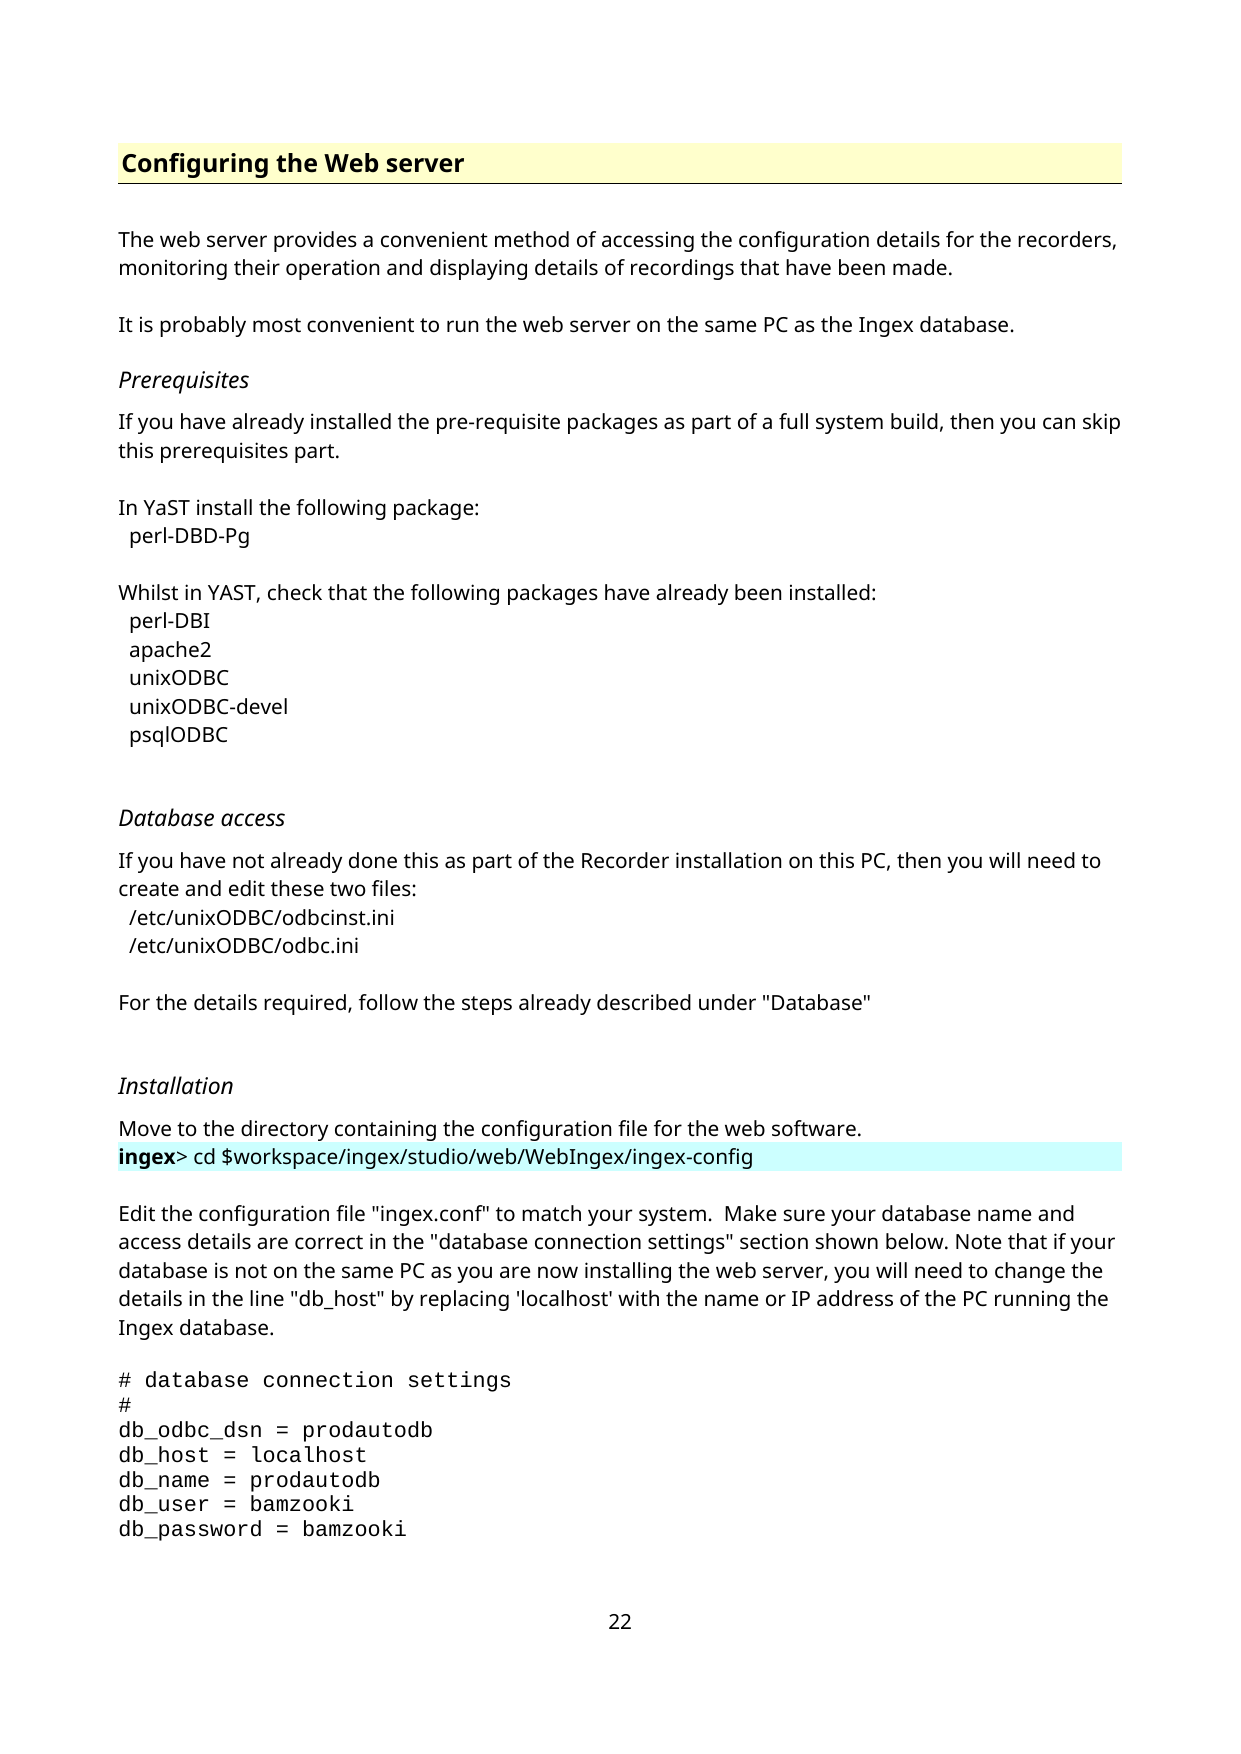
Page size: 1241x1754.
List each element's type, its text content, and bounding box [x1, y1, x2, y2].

text db_password = bamzooki [118, 1518, 1122, 1543]
text # [118, 1394, 1122, 1419]
text db_host = localhost [118, 1444, 1122, 1469]
text unixODBC [118, 663, 1122, 692]
text ingex> cd $workspace/ingex/studio/web/WebIngex/ingex-config [118, 1142, 1122, 1171]
text For the details required, follow the steps already described under "Database" [118, 988, 1122, 1017]
text perl-DBD-Pg [118, 521, 1122, 550]
text /etc/unixODBC/odbcinst.ini [118, 903, 1122, 931]
subtitle Configuring the Web server [118, 143, 1122, 183]
text psqlODBC [118, 720, 1122, 749]
text perl-DBI [118, 607, 1122, 635]
text db_odbc_dsn = prodautodb [118, 1419, 1122, 1444]
text db_user = bamzooki [118, 1494, 1122, 1518]
subtitle Installation [118, 1070, 1122, 1101]
text # database connection settings [118, 1370, 1122, 1394]
text Move to the directory containing the configuration file for the web software. [118, 1114, 1122, 1142]
text Edit the configuration file "ingex.conf" to match your system. Make sure your database name and access details are correct in the "database connection settings" section shown below. Note that if your database is not on the same PC as you are now installing the web server, you will need to change the details in the line "db_host" by replacing 'localhost' with the name or IP address of the PC running the Ingex database. [118, 1199, 1122, 1341]
text /etc/unixODBC/odbc.ini [118, 931, 1122, 960]
text If you have already installed the pre-requisite packages as part of a full system build, then you can skip this prerequisites part. [118, 407, 1122, 464]
text Whilst in YAST, check that the following packages have already been installed: [118, 578, 1122, 607]
text unixODBC-devel [118, 692, 1122, 720]
text apache2 [118, 635, 1122, 663]
text It is probably most convenient to run the web server on the same PC as the Ingex database. [118, 310, 1122, 339]
text In YaST install the following package: [118, 493, 1122, 521]
text The web server provides a convenient method of accessing the configuration details for the recorders, monitoring their operation and displaying details of recordings that have been made. [118, 225, 1122, 282]
text db_name = prodautodb [118, 1469, 1122, 1494]
subtitle Prerequisites [118, 364, 1122, 395]
subtitle Database access [118, 802, 1122, 833]
text If you have not already done this as part of the Recorder installation on this PC, then you will need to create and edit these two files: [118, 846, 1122, 903]
